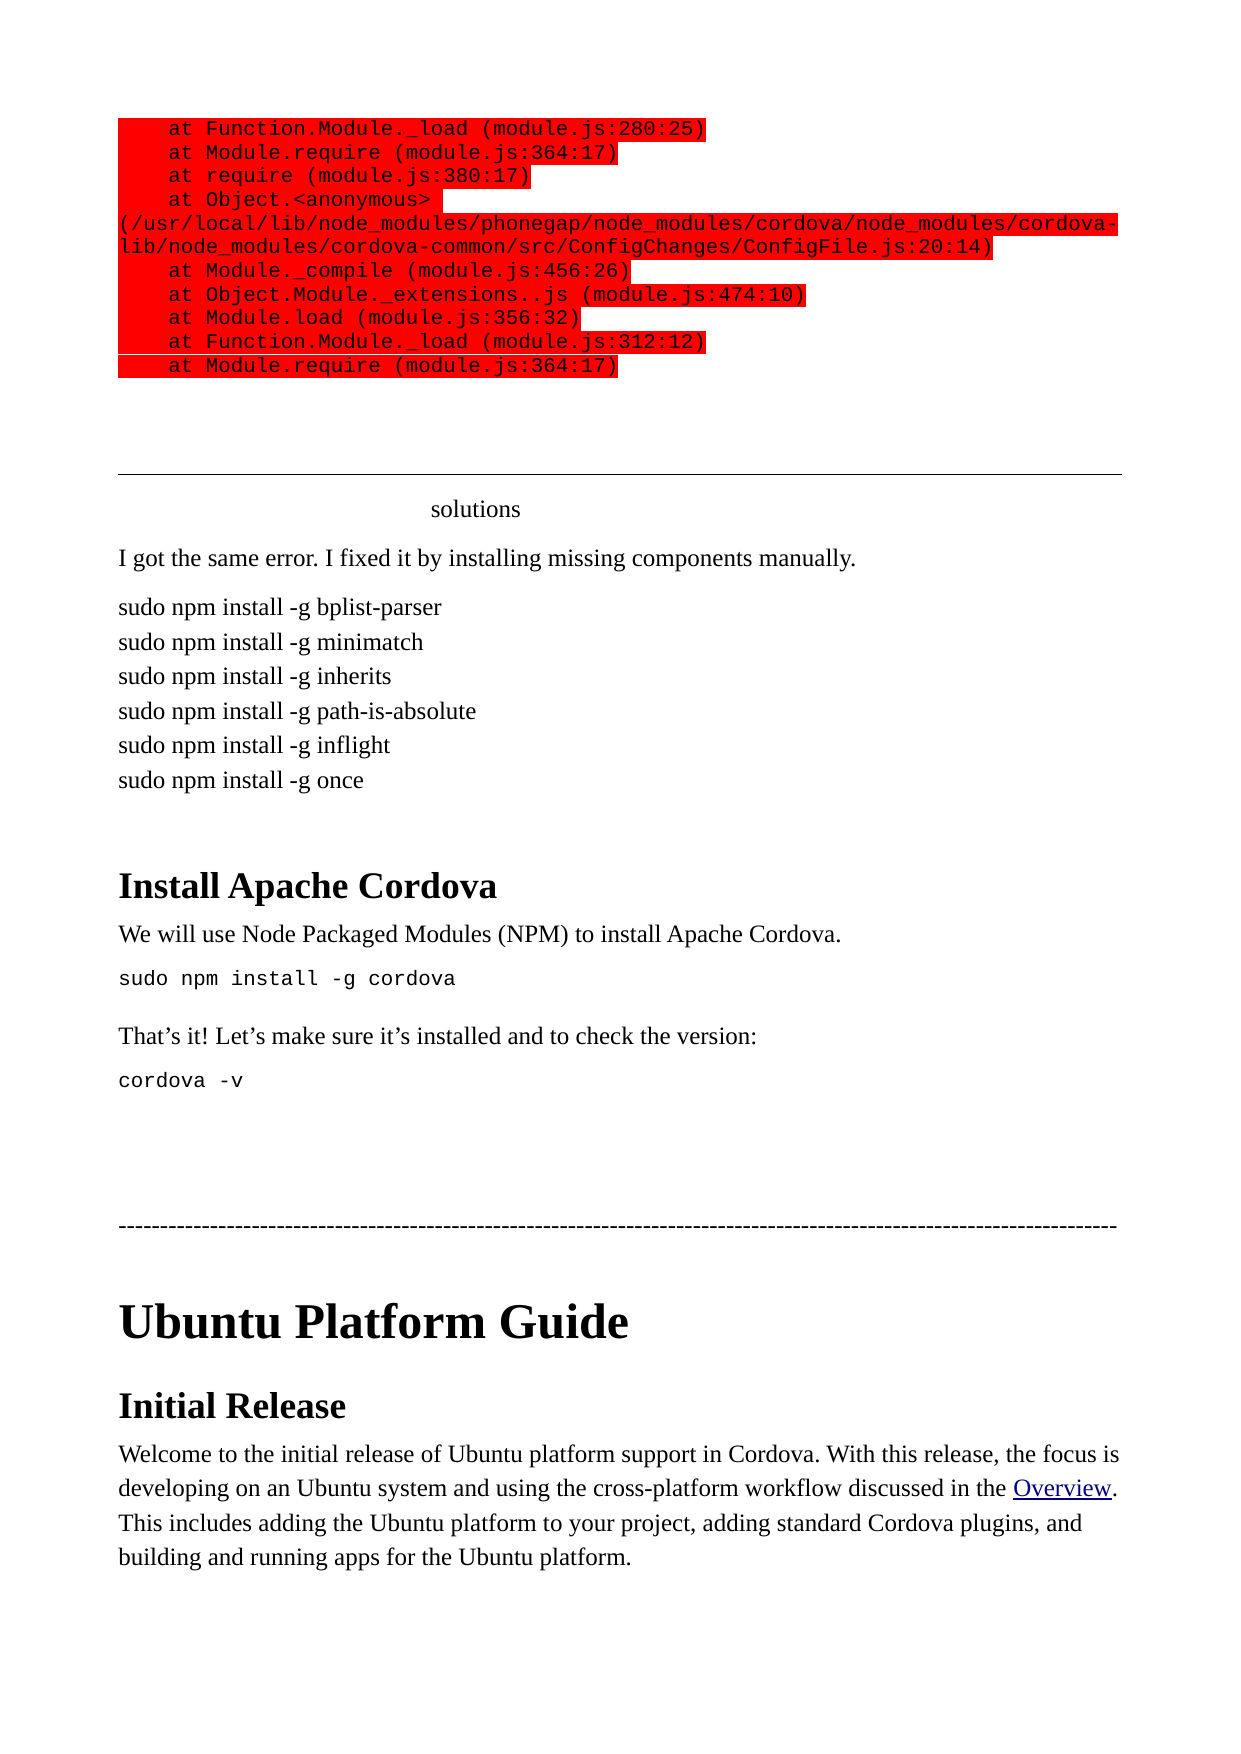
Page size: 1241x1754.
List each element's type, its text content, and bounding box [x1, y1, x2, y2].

subtitle Install Apache Cordova [118, 863, 1122, 907]
text at Function.Module._load (module.js:312:12) [118, 331, 1122, 354]
text That’s it! Let’s make sure it’s installed and to check the version: [118, 1021, 1122, 1050]
text I got the same error. I fixed it by installing missing components manually. [118, 543, 1122, 572]
text We will use Node Packaged Modules (NPM) to install Apache Cordova. [118, 919, 1122, 948]
subtitle Initial Release [118, 1383, 1122, 1426]
text sudo npm install -g cordova [118, 968, 1122, 992]
text at require (module.js:380:17) [118, 165, 1122, 189]
text Welcome to the initial release of Ubuntu platform support in Cordova. With this release, the focus is developing on an Ubuntu system and using the cross-platform workflow discussed in the Overview. This includes adding the Ubuntu platform to your project, adding standard Cordova plugins, and building and running apps for the Ubuntu platform. [118, 1439, 1122, 1571]
text ------------------------------------------------------------------------------------------------------------------------ [118, 1210, 1122, 1238]
text at Module.load (module.js:356:32) [118, 307, 1122, 331]
text at Object.Module._extensions..js (module.js:474:10) [118, 284, 1122, 307]
text sudo npm install -g bplist-parser sudo npm install -g minimatch sudo npm install -g inherits sudo npm install -g path-is-absolute sudo npm install -g inflight sudo npm install -g once [118, 592, 1122, 794]
text at Module._compile (module.js:456:26) [118, 260, 1122, 284]
subtitle Ubuntu Platform Guide [118, 1292, 1122, 1350]
text cordova -v [118, 1070, 1122, 1094]
text solutions [118, 494, 1122, 523]
text at Object.<anonymous> (/usr/local/lib/node_modules/phonegap/node_modules/cordova/node_modules/cordova-lib/node_modules/cordova-common/src/ConfigChanges/ConfigFile.js:20:14) [118, 189, 1122, 260]
text at Function.Module._load (module.js:280:25) [118, 118, 1122, 142]
text at Module.require (module.js:364:17) [118, 142, 1122, 165]
text at Module.require (module.js:364:17) [118, 354, 1122, 378]
